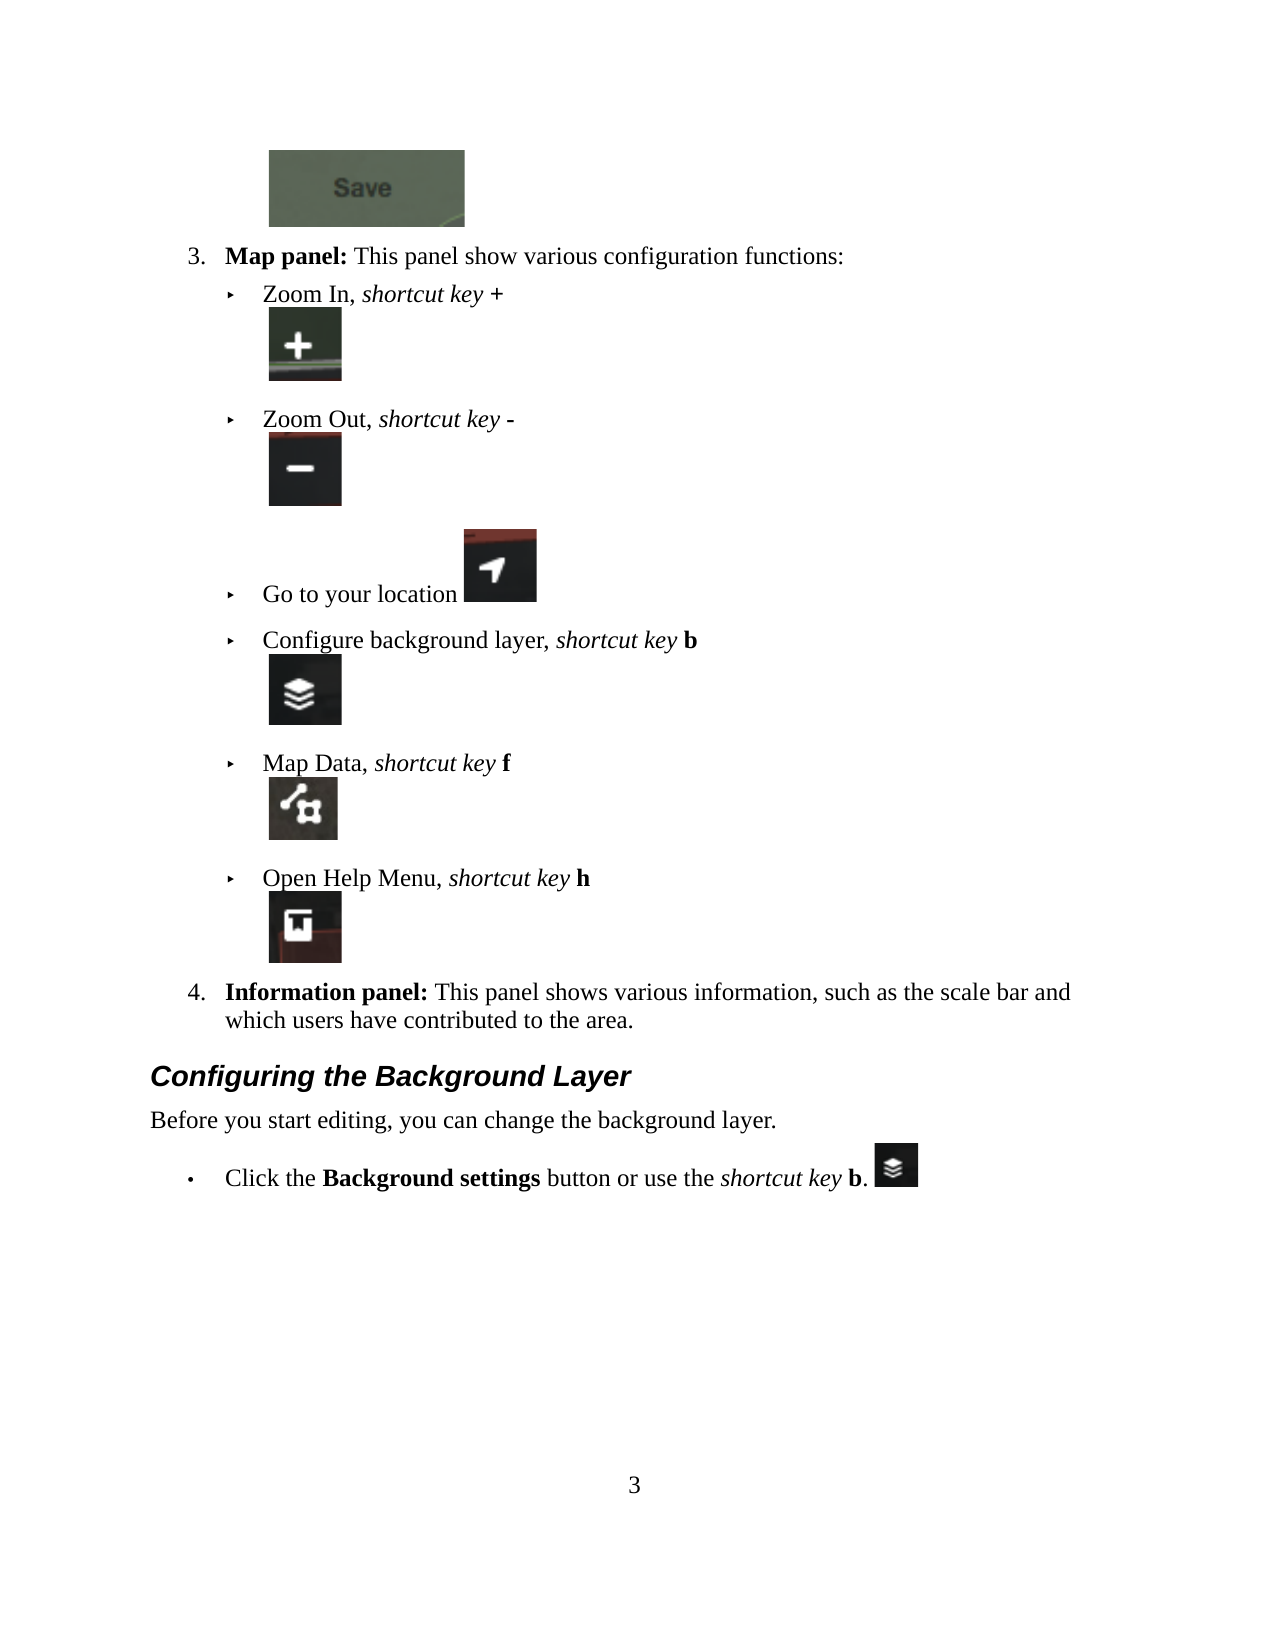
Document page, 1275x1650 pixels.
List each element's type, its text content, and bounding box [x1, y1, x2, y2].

list Go to your location [225, 529, 1125, 607]
list Map Data, shortcut key f [225, 748, 1125, 845]
picture [268, 432, 342, 506]
picture [268, 777, 338, 840]
picture [268, 654, 342, 725]
list Open Help Menu, shortcut key h [225, 863, 1125, 968]
picture [463, 529, 537, 602]
list Zoom In, shortcut key + [225, 279, 1125, 386]
picture [268, 150, 465, 227]
picture [268, 891, 342, 963]
picture [874, 1143, 919, 1187]
picture [268, 307, 342, 381]
list Configure background layer, shortcut key b [225, 625, 1125, 730]
list Map panel: This panel show various configuration functions: [187, 241, 1125, 270]
list Click the Background settings button or use the shortcut key b. [187, 1143, 1125, 1192]
list [225, 150, 1125, 232]
list Zoom Out, shortcut key - [225, 404, 1125, 511]
list Information panel: This panel shows various information, such as the scale bar and which users have contributed to the area. [187, 977, 1125, 1034]
subtitle Configuring the Background Layer [150, 1059, 1125, 1093]
text Before you start editing, you can change the background layer. [150, 1105, 1125, 1134]
